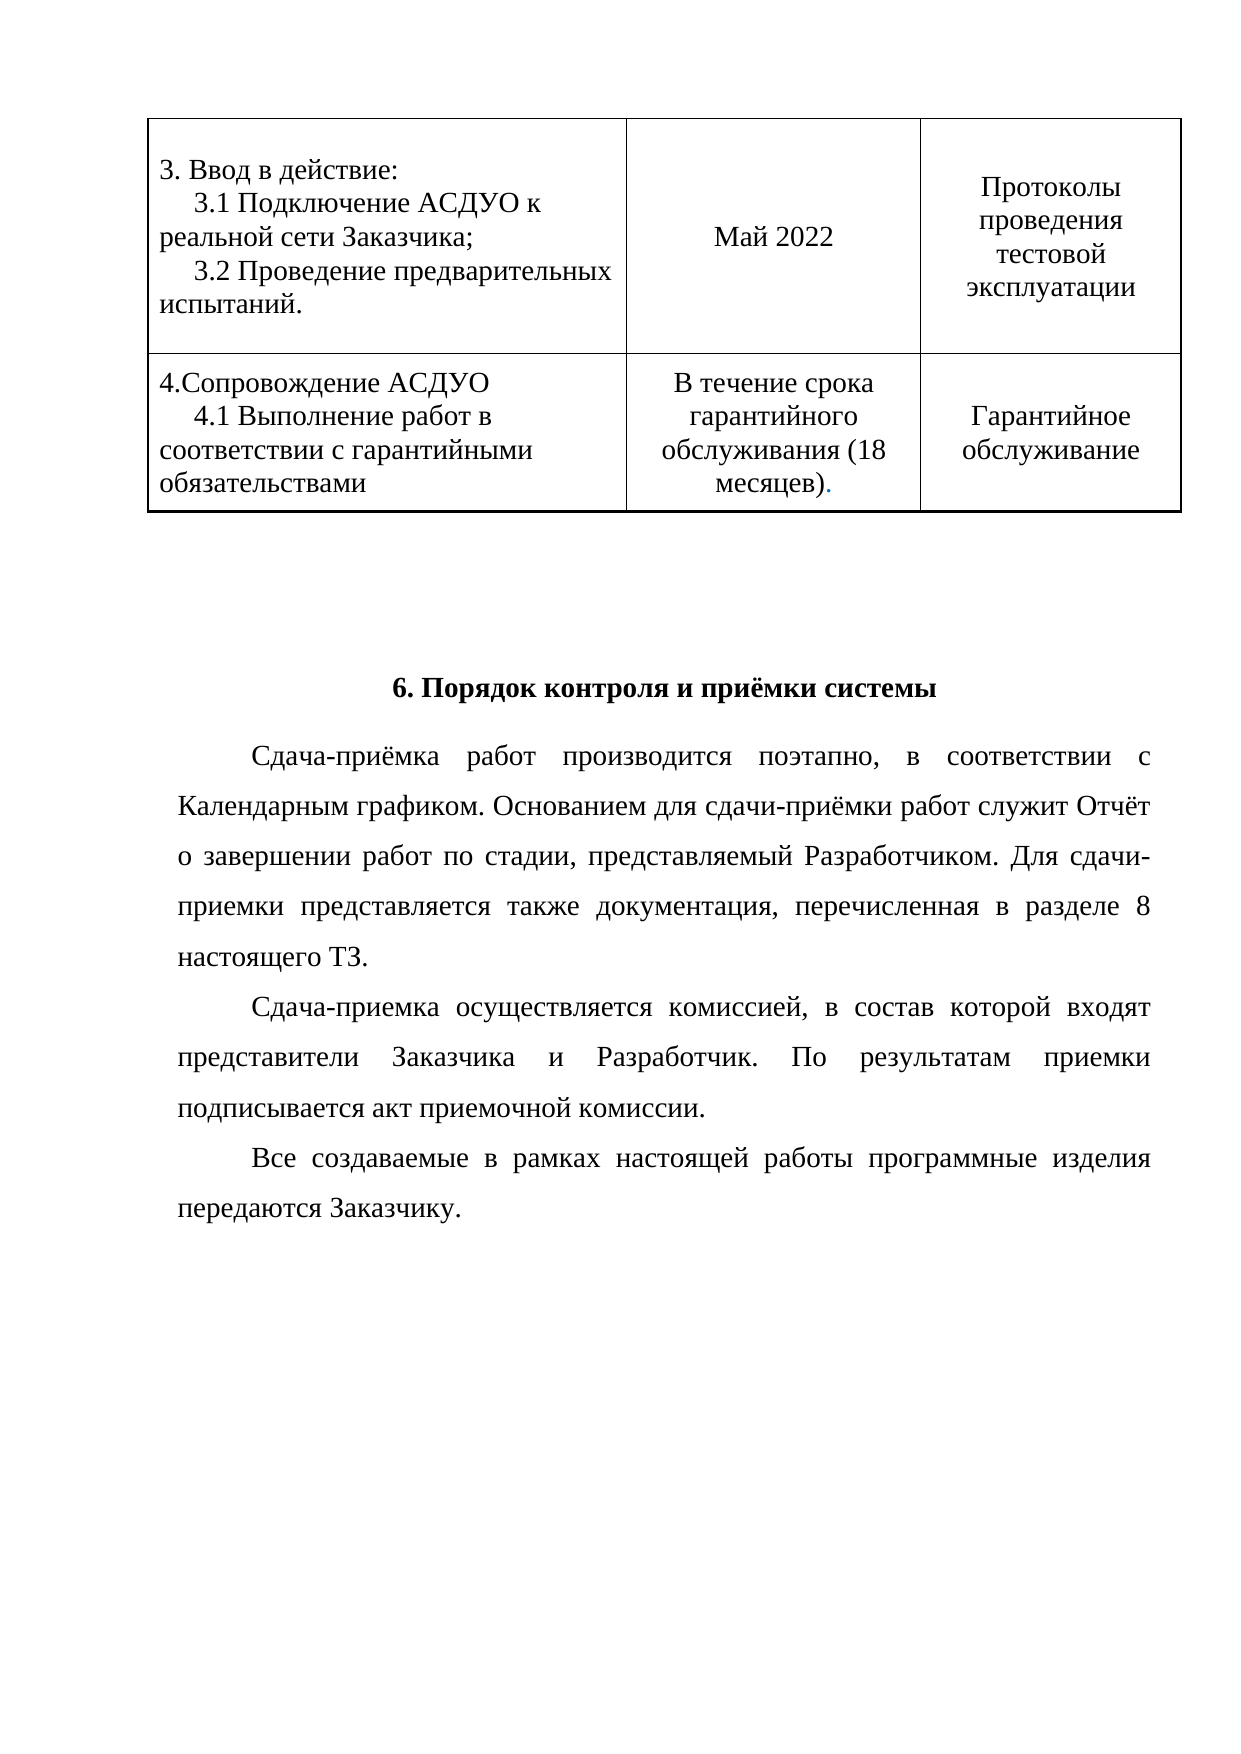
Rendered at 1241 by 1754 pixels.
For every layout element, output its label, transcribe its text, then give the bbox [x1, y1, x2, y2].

text Сдача-приемка осуществляется комиссией, в состав которой входят представители Заказчика и Разработчик. По результатам приемки подписывается акт приемочной комиссии. [177, 989, 1152, 1123]
table_cell 3. Ввод в действие: 3.1 Подключение АСДУО к реальной сети Заказчика; 3.2 Проведение предварительных испытаний. [149, 119, 626, 352]
table_cell Май 2022 [627, 119, 920, 352]
table_cell В течение срока гарантийного обслуживания (18 месяцев). [627, 354, 920, 510]
subtitle 6. Порядок контроля и приёмки системы [177, 671, 1152, 704]
table_cell Протоколы проведения тестовой эксплуатации [921, 119, 1180, 352]
table_cell 4.Сопровождение АСДУО 4.1 Выполнение работ в соответствии с гарантийными обязательствами [149, 354, 626, 510]
text Сдача-приёмка работ производится поэтапно, в соответствии с Календарным графиком. Основанием для сдачи-приёмки работ служит Отчёт о завершении работ по стадии, представляемый Разработчиком. Для сдачи-приемки представляется также документация, перечисленная в разделе 8 настоящего ТЗ. [177, 738, 1152, 972]
table_cell Гарантийное обслуживание [921, 354, 1180, 510]
text Все создаваемые в рамках настоящей работы программные изделия передаются Заказчику. [177, 1140, 1152, 1224]
